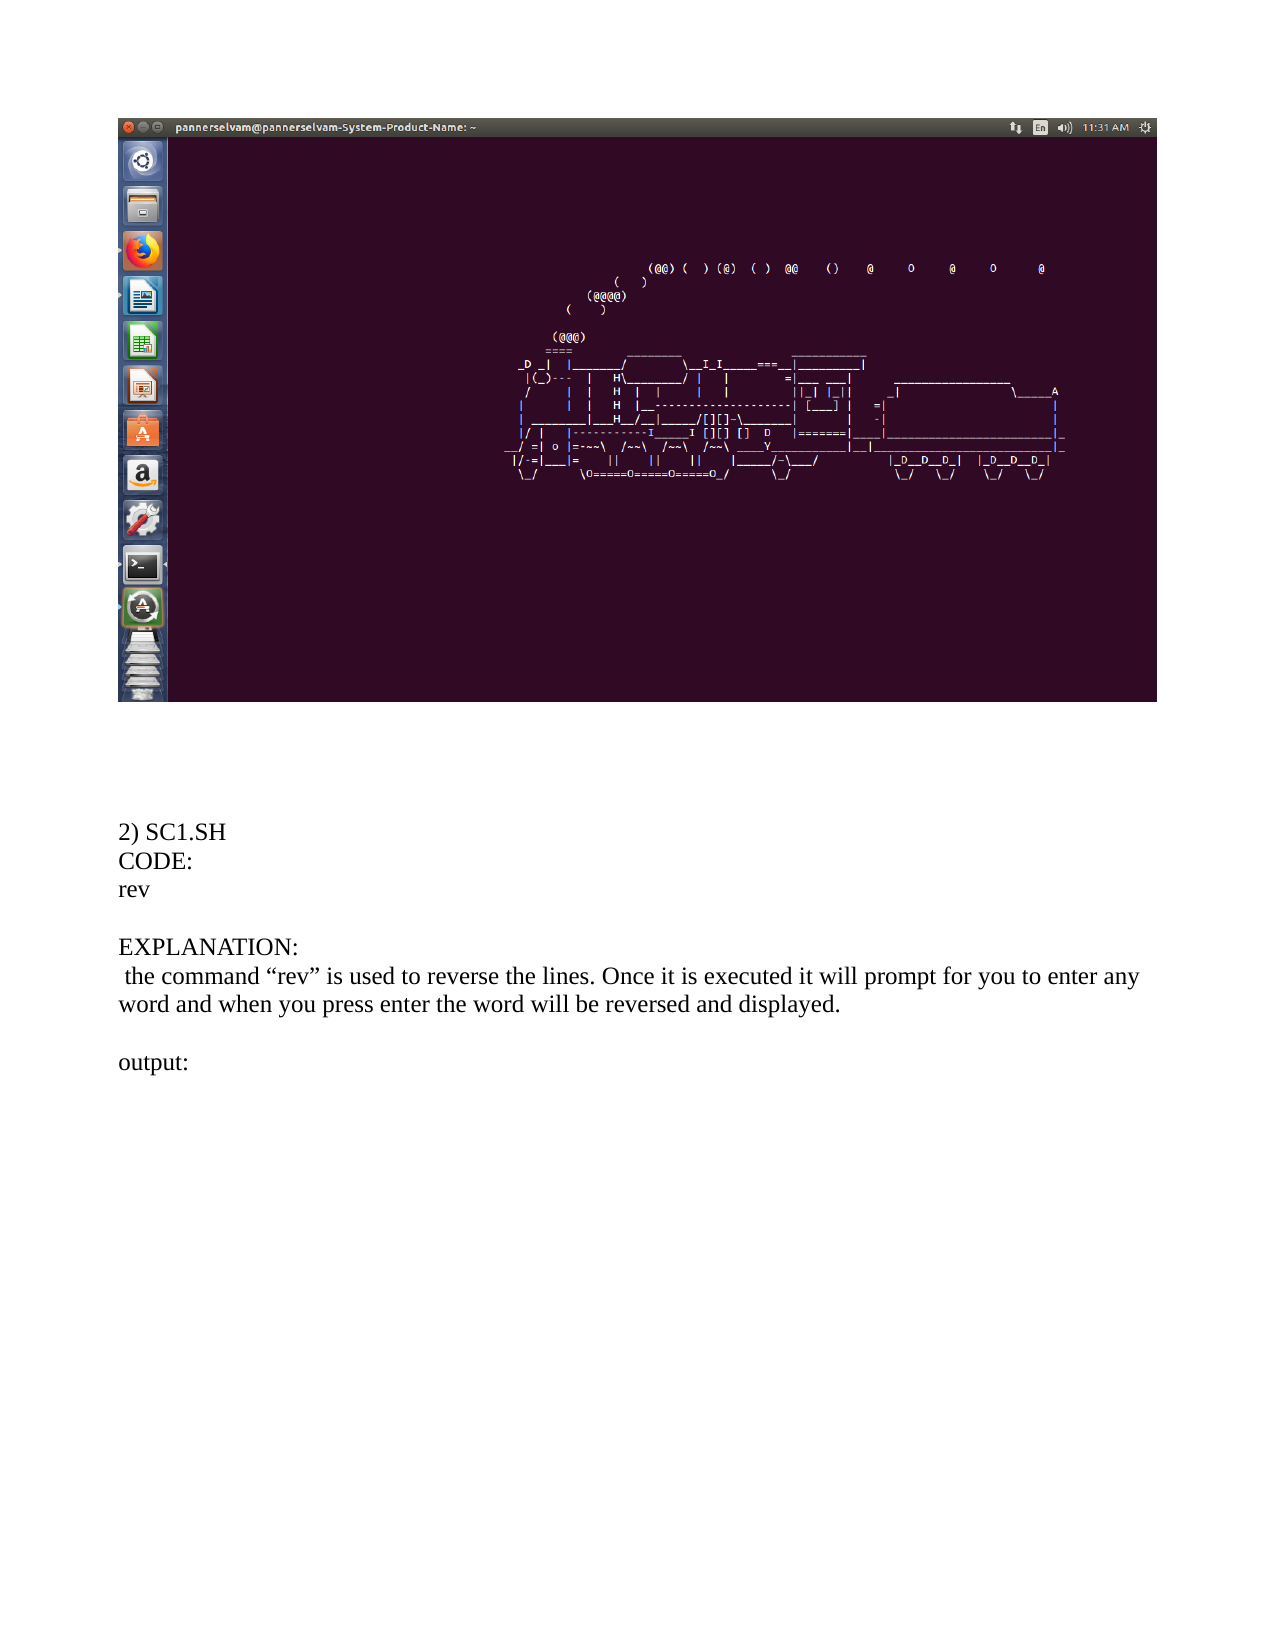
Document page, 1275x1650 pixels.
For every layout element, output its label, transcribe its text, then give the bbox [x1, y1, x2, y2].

text 2) SC1.SH [118, 817, 1157, 846]
text output: [118, 1047, 1157, 1076]
text EXPLANATION: [118, 932, 1157, 961]
text CODE: [118, 846, 1157, 874]
text the command “rev” is used to reverse the lines. Once it is executed it will prompt for you to enter any word and when you press enter the word will be reversed and displayed. [118, 961, 1157, 1018]
picture [118, 118, 1157, 702]
text rev [118, 874, 1157, 903]
